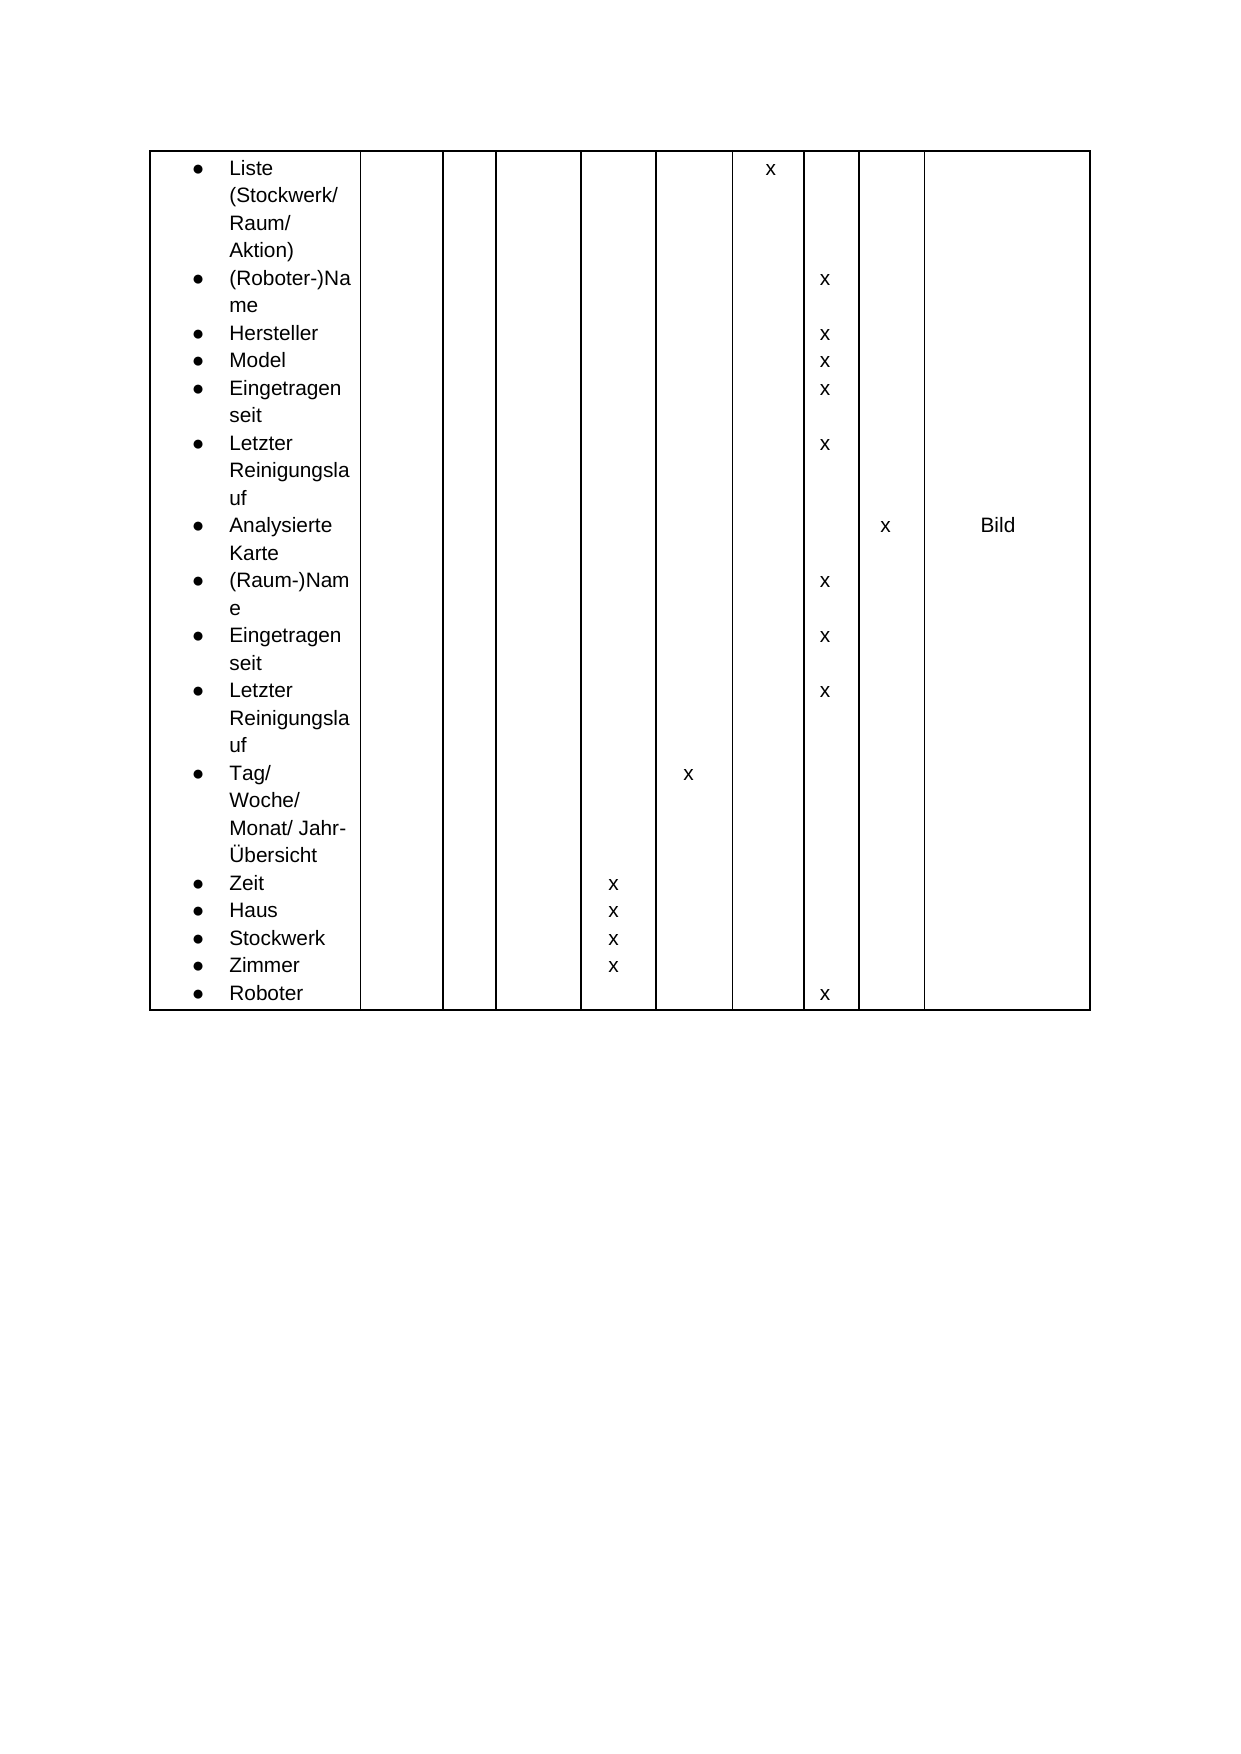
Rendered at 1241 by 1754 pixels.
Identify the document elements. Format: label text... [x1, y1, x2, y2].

table_cell x [860, 152, 924, 1009]
table_cell Bild [925, 152, 1089, 1009]
table_cell x [733, 152, 803, 1009]
table_cell x [657, 152, 732, 1009]
table_cell [361, 152, 442, 1009]
table_cell x x x x [582, 152, 655, 1009]
table_cell Liste (Stockwerk/ Raum/ Aktion) (Roboter-)Name Hersteller Model Eingetragen seit Letzter Reinigungslauf Analysierte Karte (Raum-)Name Eingetragen seit Letzter Reinigungslauf Tag/Woche/Monat/ Jahr-Übersicht Zeit Haus Stockwerk Zimmer Roboter [151, 152, 360, 1009]
table_cell x x x x x x x x x [805, 152, 858, 1009]
table_cell [444, 152, 495, 1009]
table_cell [497, 152, 580, 1009]
